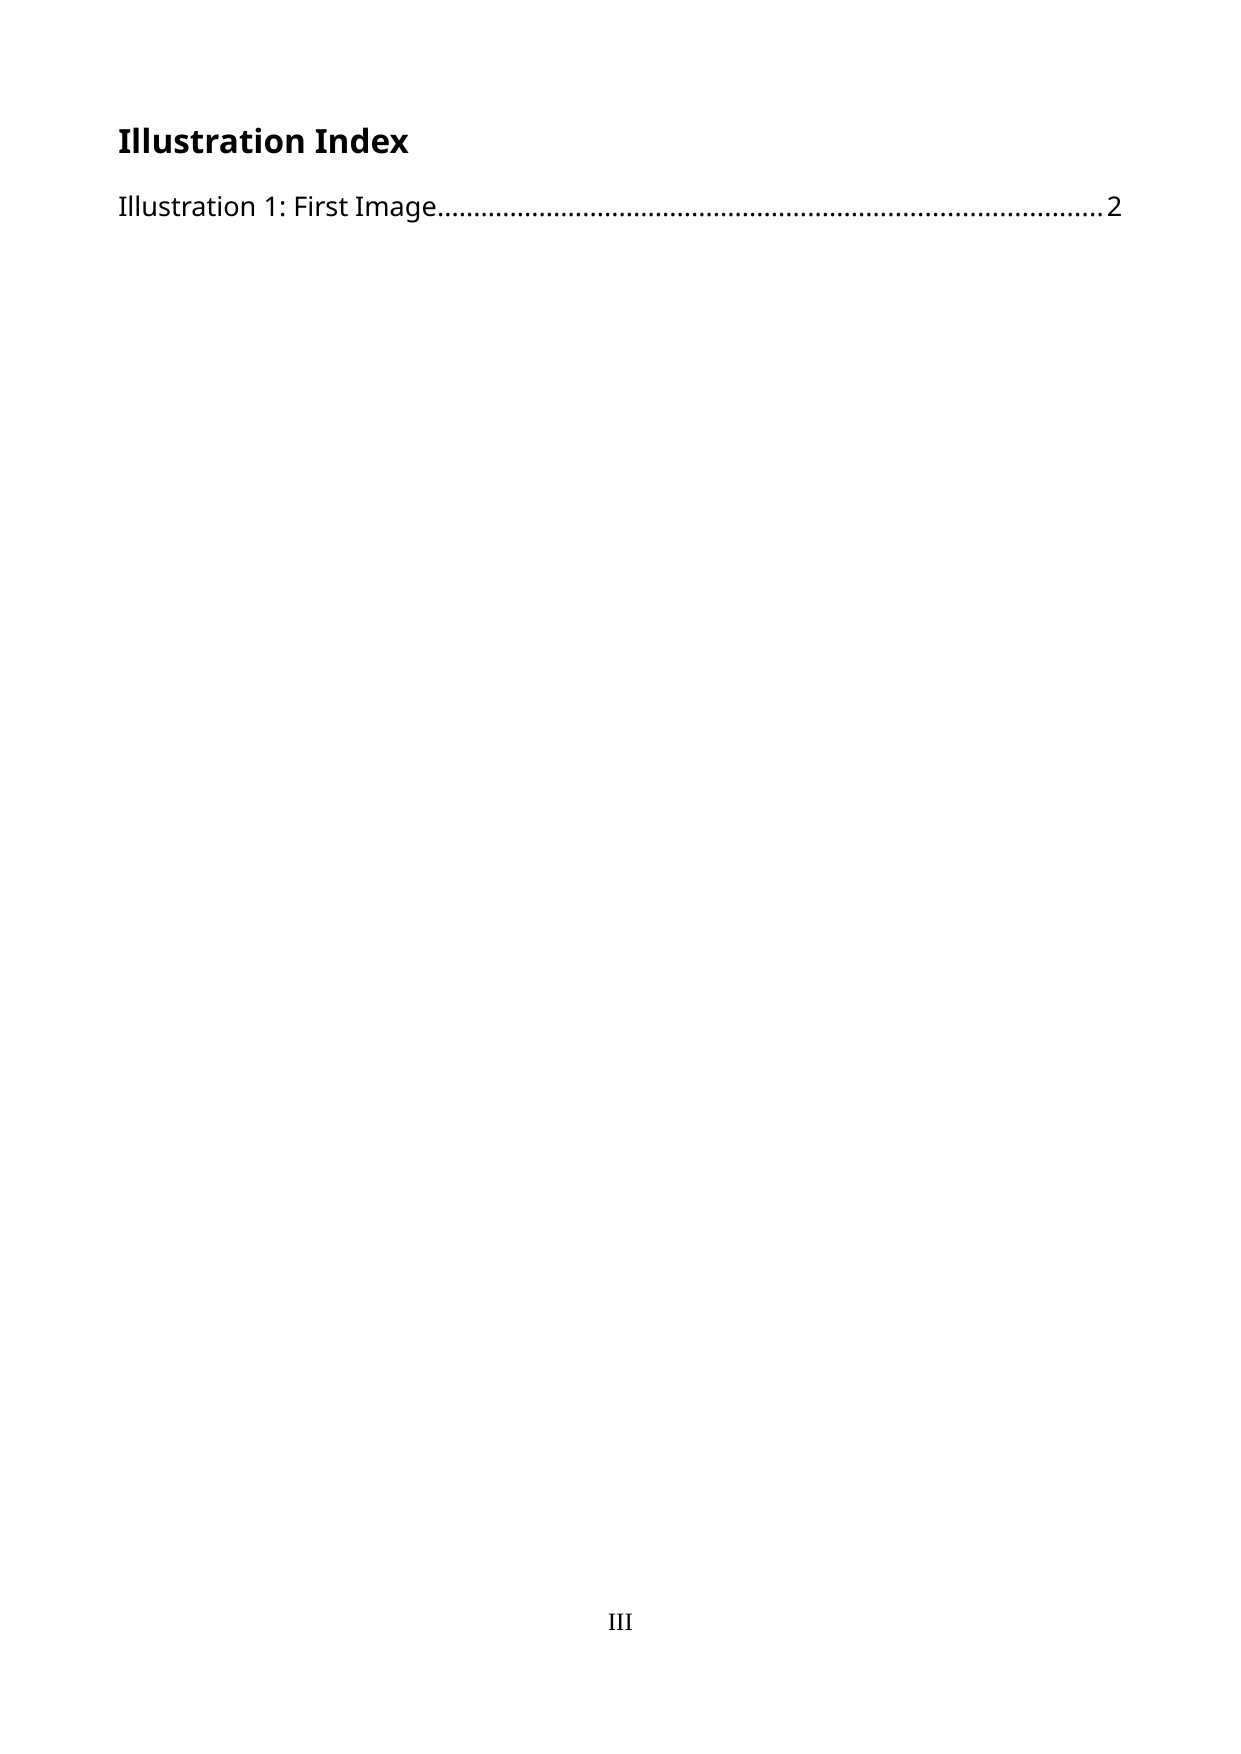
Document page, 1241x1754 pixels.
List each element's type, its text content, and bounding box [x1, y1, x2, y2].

subtitle Illustration Index [118, 118, 1122, 163]
text Illustration 1: First Image 2 [118, 187, 1122, 224]
